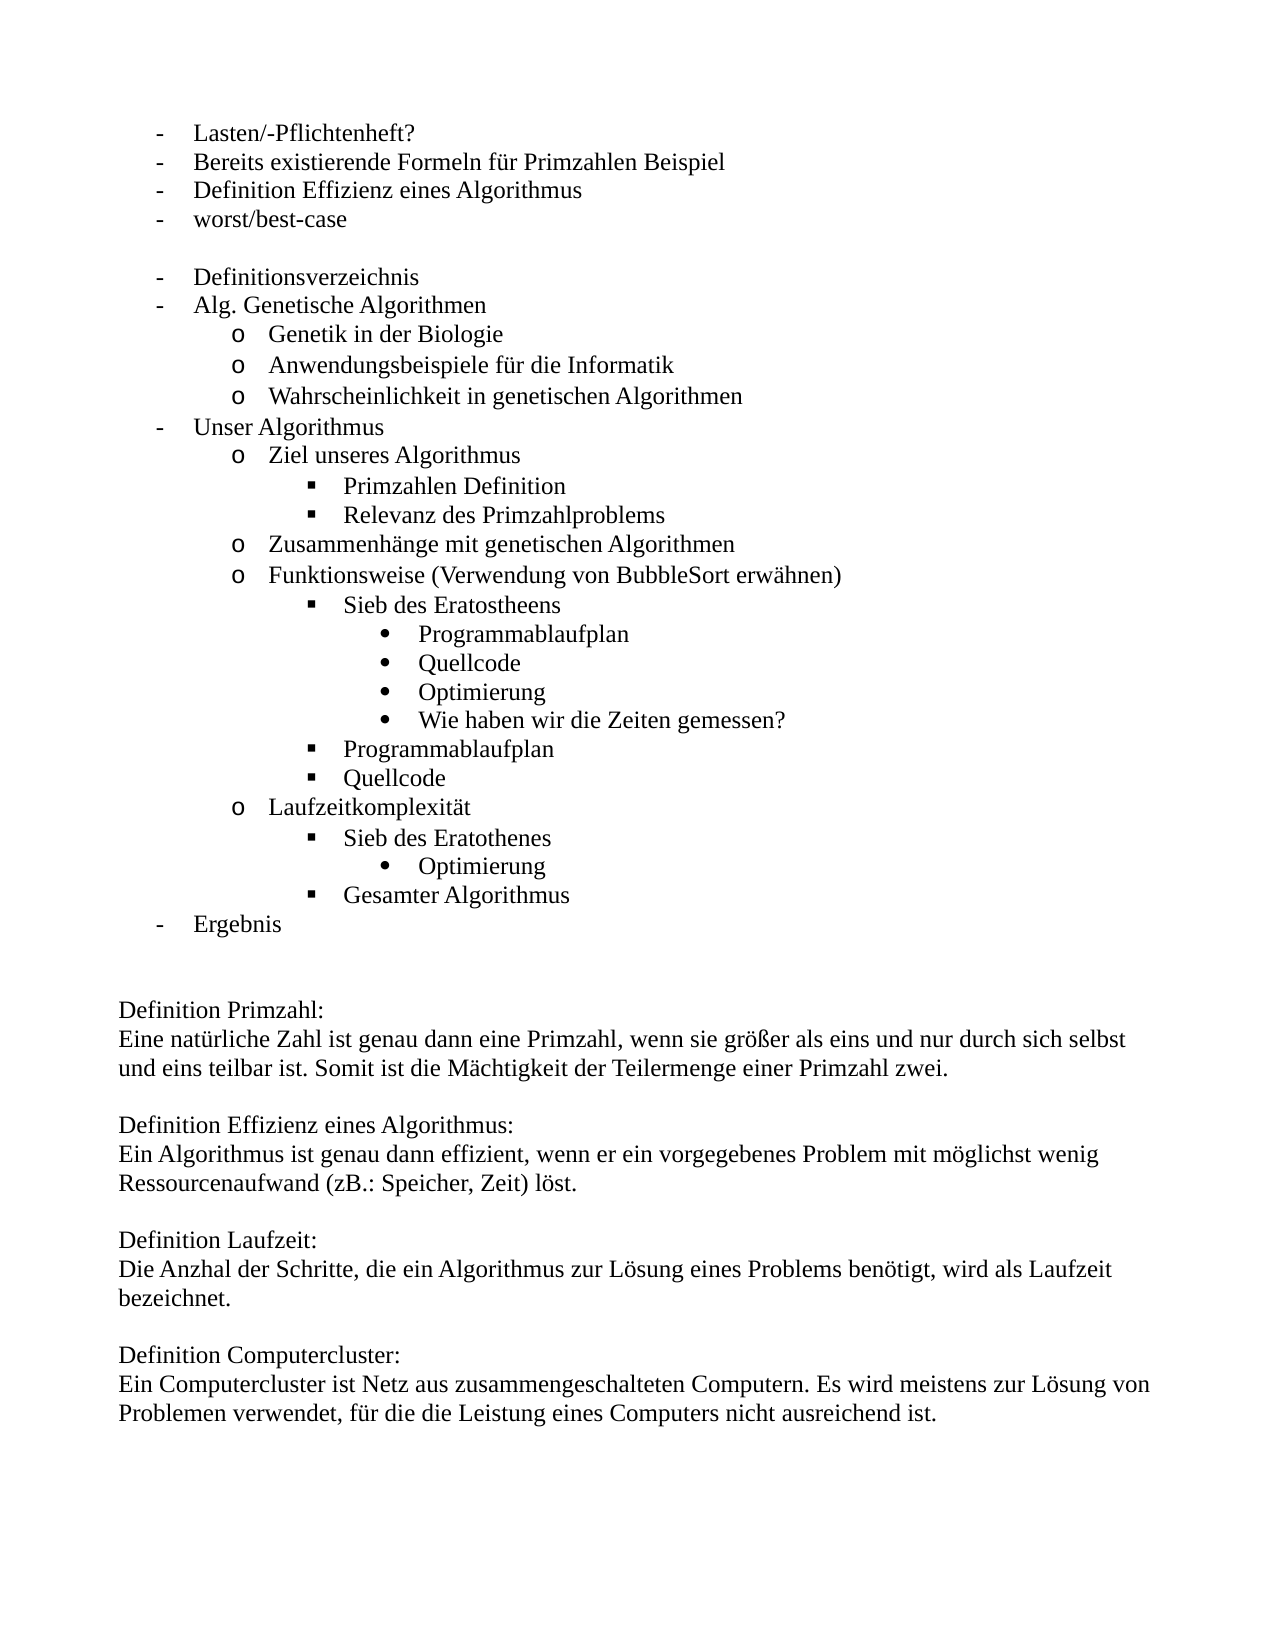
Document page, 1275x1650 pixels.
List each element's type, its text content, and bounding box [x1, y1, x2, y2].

list Genetik in der Biologie [231, 319, 1157, 350]
list Ziel unseres Algorithmus [231, 441, 1157, 471]
list Ein Algorithmus ist genau dann effizient, wenn er ein vorgegebenes Problem mit möglichst wenig Ressourcenaufwand (zB.: Speicher, Zeit) löst. [118, 1139, 1157, 1196]
list Zusammenhänge mit genetischen Algorithmen [231, 529, 1157, 560]
list Lasten/-Pflichtenheft? [156, 118, 1157, 147]
list Definitionsverzeichnis [156, 262, 1157, 291]
list Definition Effizienz eines Algorithmus: [118, 1110, 1157, 1139]
list Wie haben wir die Zeiten gemessen? [381, 706, 1157, 734]
list Quellcode [381, 648, 1157, 677]
list Definition Laufzeit: [118, 1225, 1157, 1254]
list Sieb des Eratostheens [306, 591, 1157, 619]
list Definition Computercluster: [118, 1340, 1157, 1369]
list Relevanz des Primzahlproblems [306, 500, 1157, 529]
list Sieb des Eratothenes [306, 823, 1157, 851]
list Unser Algorithmus [156, 412, 1157, 441]
list Wahrscheinlichkeit in genetischen Algorithmen [231, 381, 1157, 412]
list Programmablaufplan [381, 619, 1157, 648]
list Gesamter Algorithmus [306, 880, 1157, 909]
list worst/best-case [156, 204, 1157, 233]
list Programmablaufplan [306, 734, 1157, 763]
list Die Anzhal der Schritte, die ein Algorithmus zur Lösung eines Problems benötigt, wird als Laufzeit bezeichnet. [118, 1254, 1157, 1311]
list Optimierung [381, 851, 1157, 880]
list Funktionsweise (Verwendung von BubbleSort erwähnen) [231, 560, 1157, 591]
list Definition Primzahl: [118, 995, 1157, 1024]
list Quellcode [306, 763, 1157, 792]
list Laufzeitkomplexität [231, 792, 1157, 823]
list Anwendungsbeispiele für die Informatik [231, 350, 1157, 381]
list Ein Computercluster ist Netz aus zusammengeschalteten Computern. Es wird meistens zur Lösung von Problemen verwendet, für die die Leistung eines Computers nicht ausreichend ist. [118, 1369, 1157, 1426]
list Primzahlen Definition [306, 471, 1157, 500]
list Alg. Genetische Algorithmen [156, 291, 1157, 319]
list Optimierung [381, 677, 1157, 706]
list Definition Effizienz eines Algorithmus [156, 176, 1157, 204]
list Eine natürliche Zahl ist genau dann eine Primzahl, wenn sie größer als eins und nur durch sich selbst und eins teilbar ist. Somit ist die Mächtigkeit der Teilermenge einer Primzahl zwei. [118, 1024, 1157, 1081]
list Bereits existierende Formeln für Primzahlen Beispiel [156, 147, 1157, 176]
list Ergebnis [156, 909, 1157, 938]
